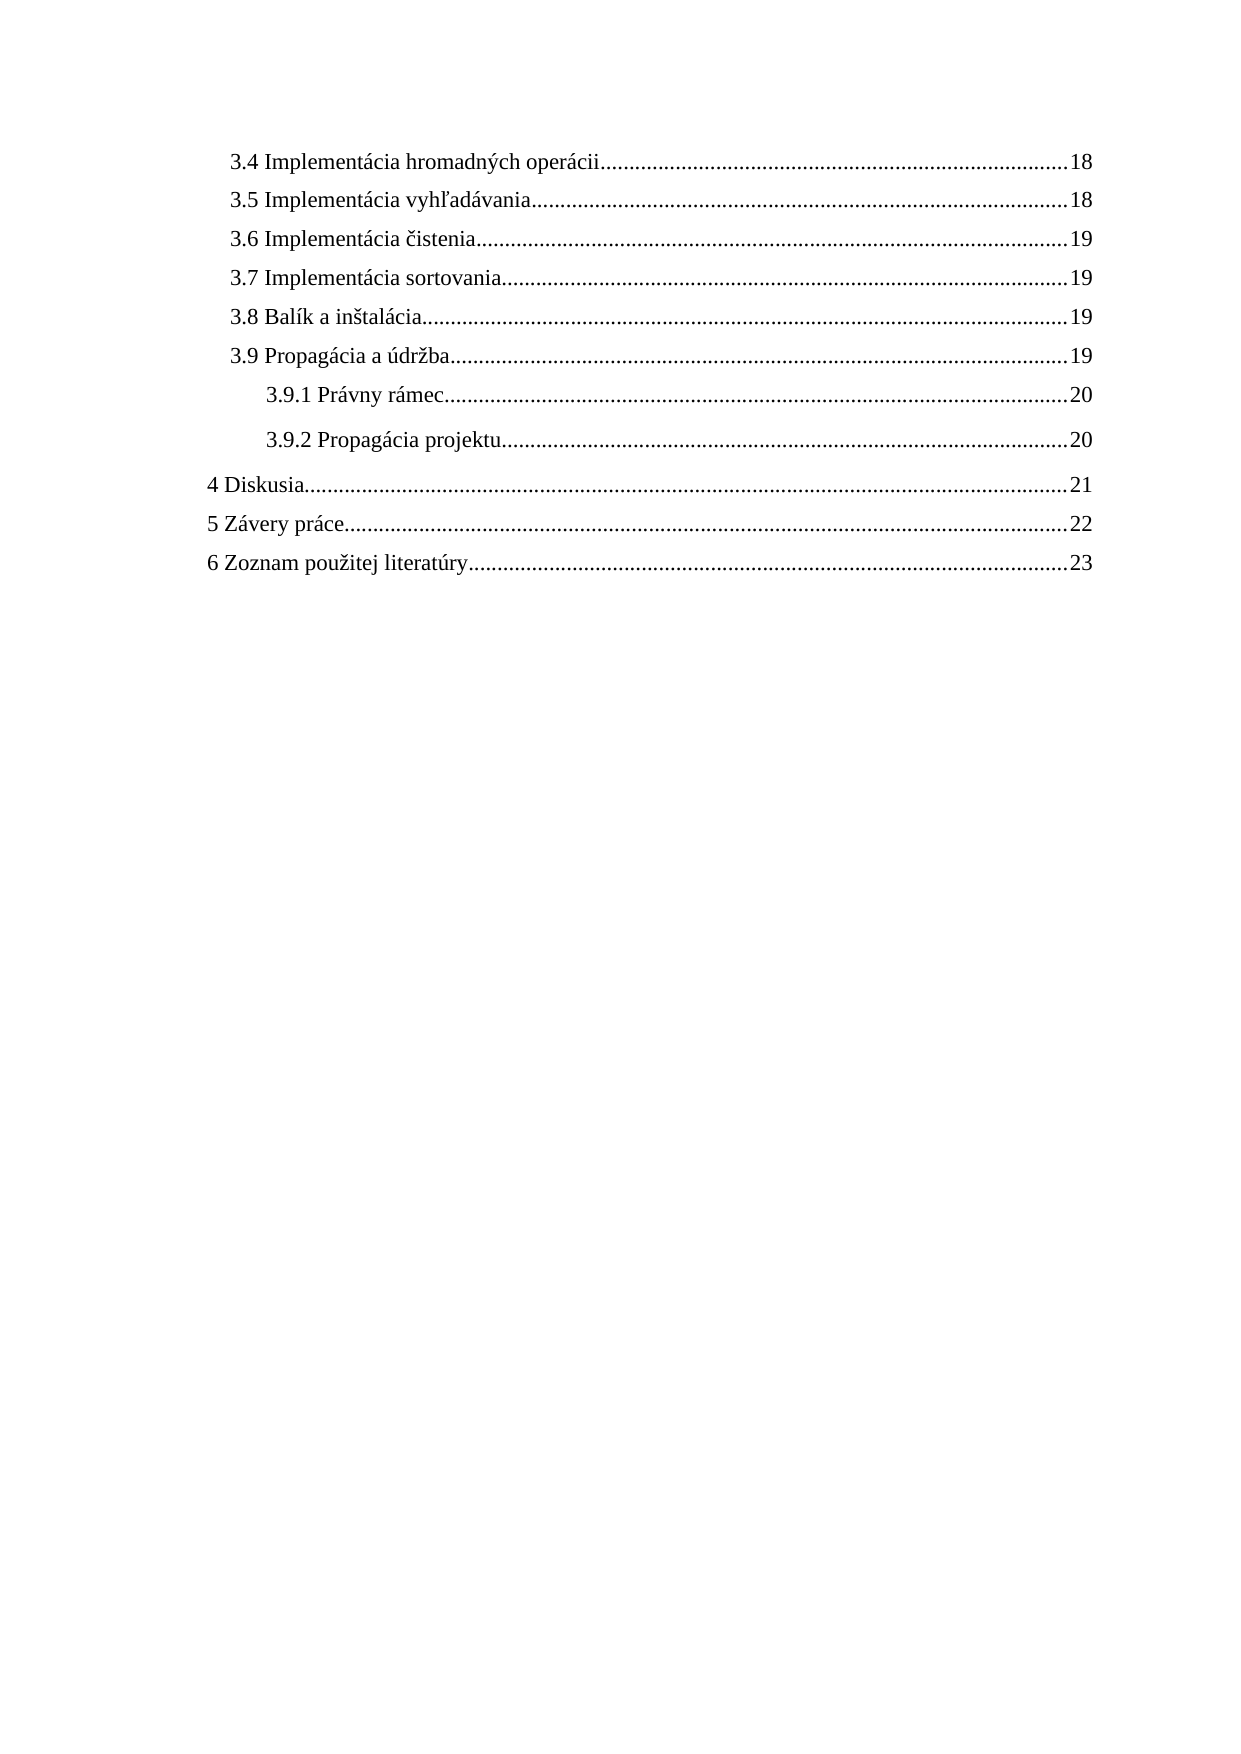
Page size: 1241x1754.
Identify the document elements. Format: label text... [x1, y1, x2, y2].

text 3.4 Implementácia hromadných operácii 18 [230, 148, 1092, 174]
text 4 Diskusia 21 [207, 471, 1092, 497]
text 3.9.1 Právny rámec 20 [266, 381, 1092, 407]
text 3.9 Propagácia a údržba 19 [230, 342, 1092, 368]
text 3.5 Implementácia vyhľadávania 18 [230, 187, 1092, 213]
text 3.8 Balík a inštalácia 19 [230, 303, 1092, 329]
text 3.7 Implementácia sortovania 19 [230, 264, 1092, 291]
text 5 Závery práce 22 [207, 510, 1092, 536]
text 3.6 Implementácia čistenia 19 [230, 225, 1092, 252]
text 3.9.2 Propagácia projektu 20 [266, 426, 1092, 452]
text 6 Zoznam použitej literatúry 23 [207, 549, 1092, 575]
